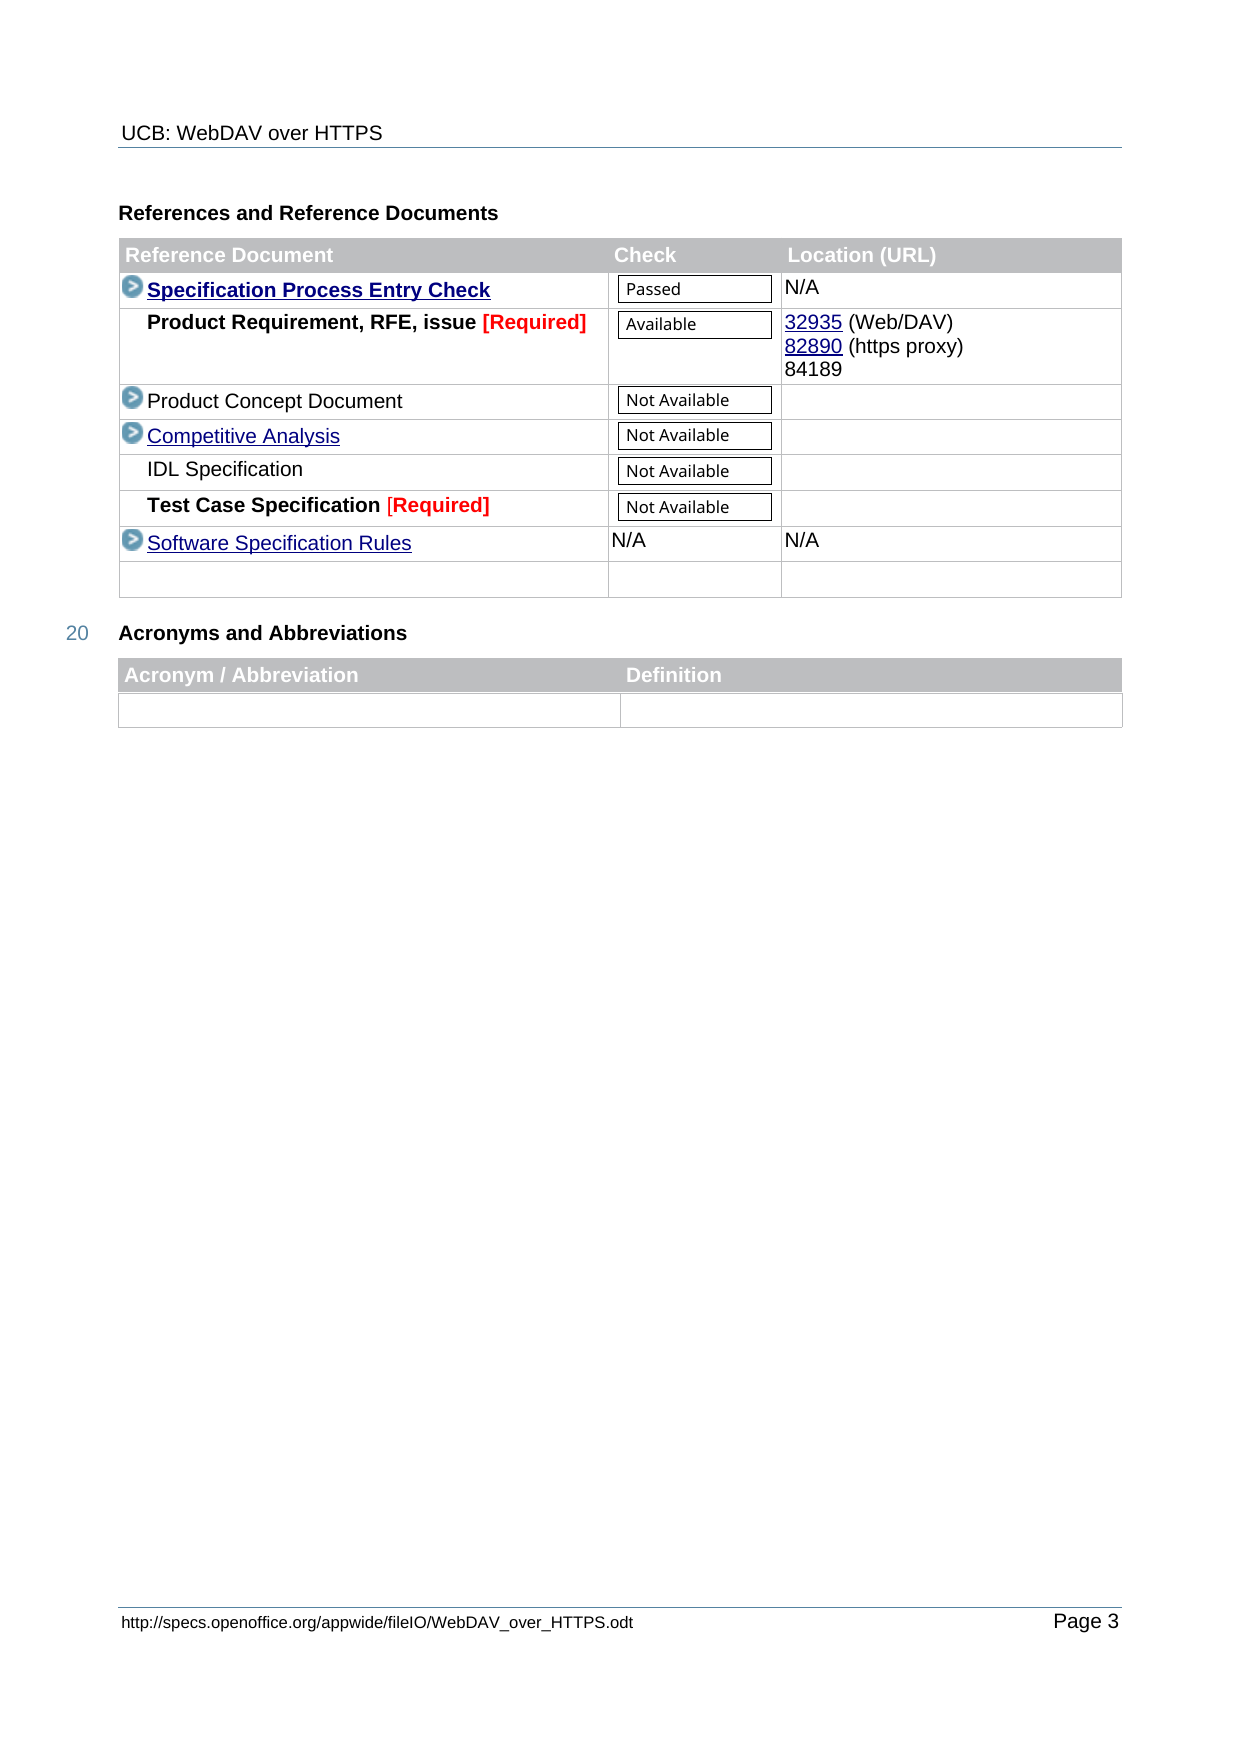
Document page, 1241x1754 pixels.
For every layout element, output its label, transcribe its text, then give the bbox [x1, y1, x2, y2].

picture [122, 275, 147, 298]
table_cell [609, 309, 781, 384]
picture [122, 386, 147, 409]
table_cell [609, 491, 781, 526]
table_cell <Please enter location here> [782, 420, 1121, 454]
table_header Acronym / Abbreviation [118, 658, 620, 692]
table_cell Test Case Specification [Required] [120, 491, 608, 526]
table_header Check [609, 238, 781, 273]
table_cell <Please enter location here> [782, 385, 1121, 419]
picture [122, 529, 147, 551]
subtitle References and Reference Documents [118, 202, 1122, 225]
table_header Reference Document [119, 238, 608, 273]
table_header Definition [620, 658, 1122, 692]
table_cell [609, 562, 781, 597]
table_cell N/A [609, 527, 781, 561]
subtitle Acronyms and Abbreviations [118, 622, 1122, 645]
table_header Location (URL) [782, 238, 1122, 273]
table_cell Product Requirement, RFE, issue [Required] [120, 309, 608, 384]
table_cell [609, 455, 781, 490]
table_cell <WYSIWYG> [119, 694, 620, 727]
table_cell Software Specification Rules [120, 527, 608, 561]
table_cell Product Concept Document [120, 385, 608, 419]
table_cell N/A [782, 273, 1121, 308]
table_cell [782, 562, 1121, 597]
table_cell [609, 385, 781, 419]
table_cell N/A [782, 527, 1121, 561]
table_cell 32935 (Web/DAV) 82890 (https proxy) 84189 [782, 309, 1121, 384]
table_cell <What You See Is What You Get> [621, 694, 1122, 727]
table_cell IDL Specification [120, 455, 608, 490]
table_cell Competitive Analysis [120, 420, 608, 454]
table_cell Specification Process Entry Check [120, 273, 608, 308]
table_cell <Please enter location here> [782, 455, 1121, 490]
table_cell [609, 420, 781, 454]
table_cell [609, 273, 781, 308]
table_cell <Other, e.g. references to related specs> [120, 562, 608, 597]
picture [122, 422, 147, 444]
table_cell <Please enter location here> [782, 491, 1121, 526]
